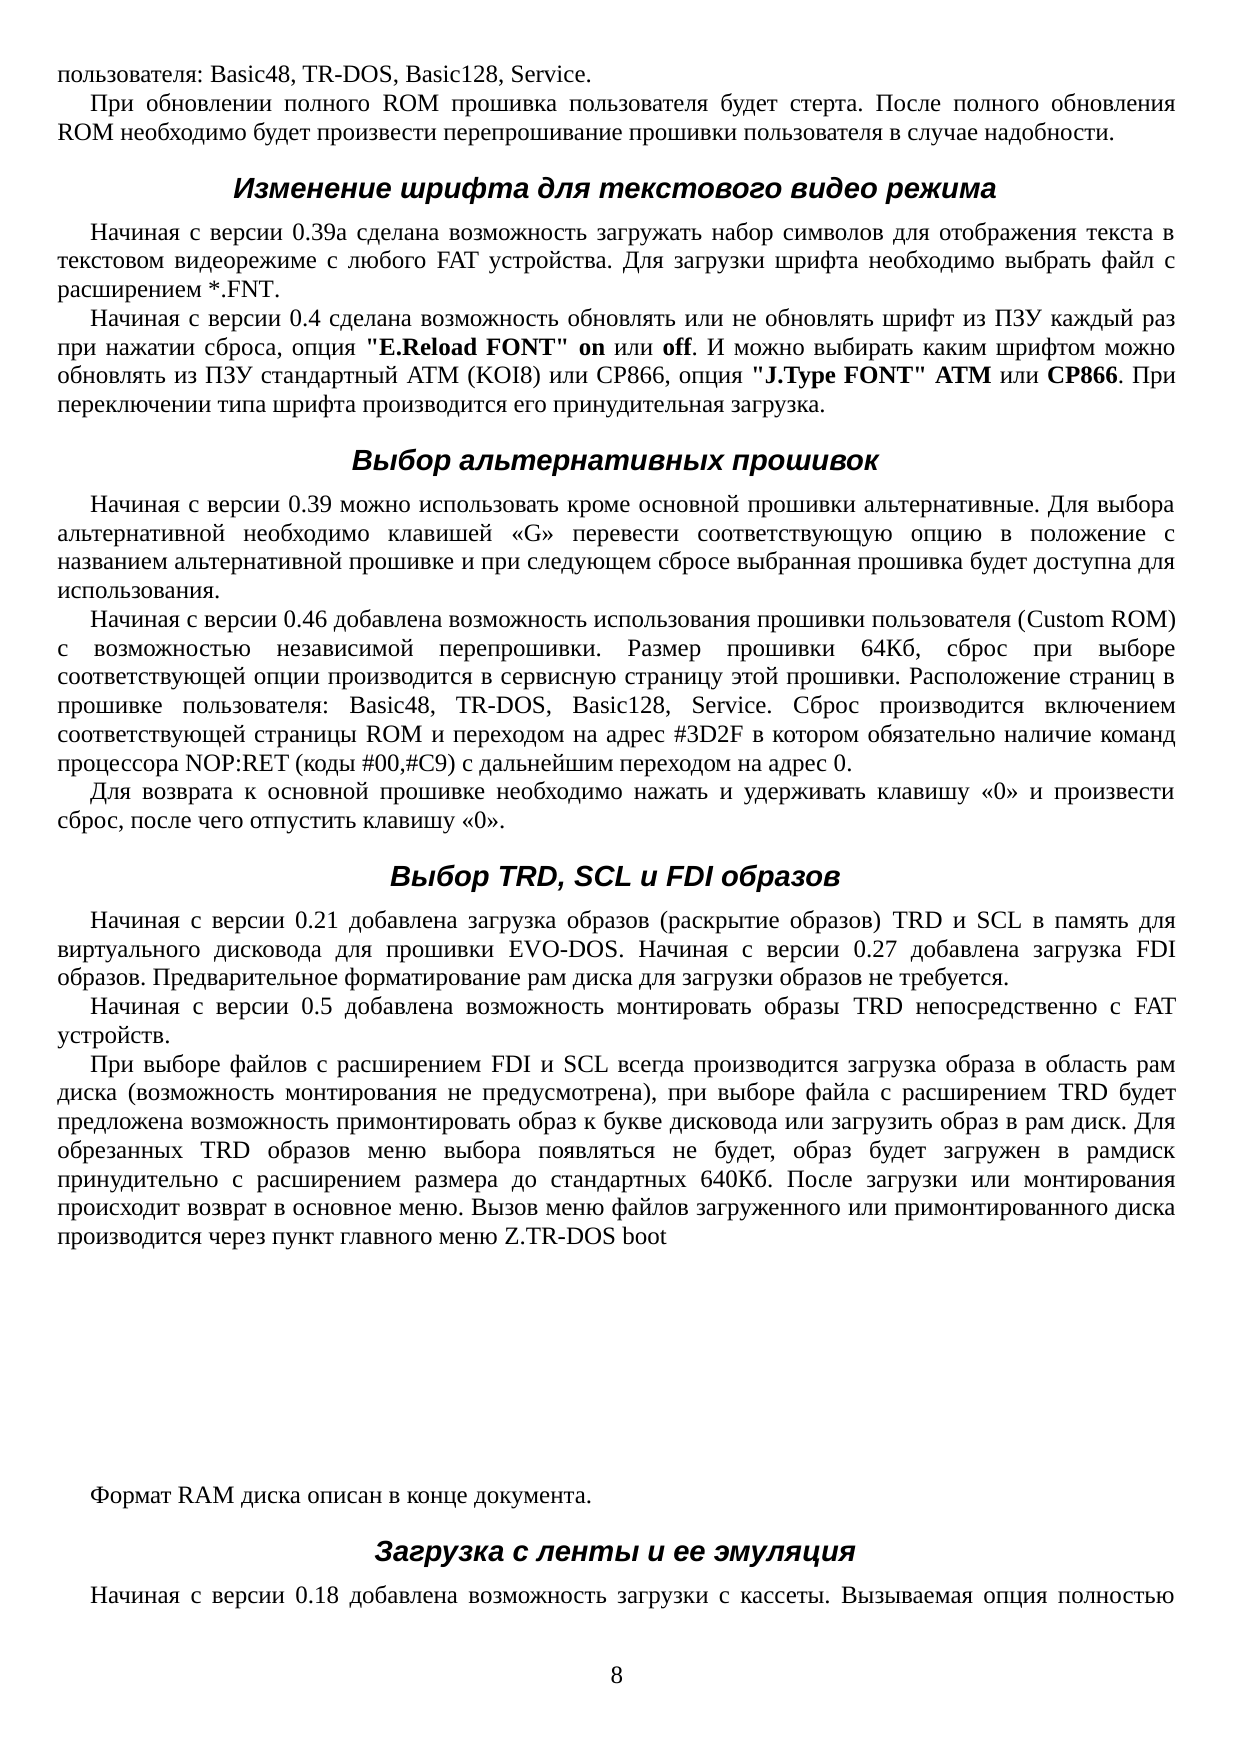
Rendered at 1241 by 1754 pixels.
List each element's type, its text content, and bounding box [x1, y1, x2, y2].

subtitle Выбор альтернативных прошивок [57, 443, 1176, 476]
text При обновлении полного ROM прошивка пользователя будет стерта. После полного обновления ROM необходимо будет произвести перепрошивание прошивки пользователя в случае надобности. [57, 88, 1176, 146]
text Начиная с версии 0.21 добавлена загрузка образов (раскрытие образов) TRD и SCL в память для виртуального дисковода для прошивки EVO-DOS. Начиная с версии 0.27 добавлена загрузка FDI образов. Предварительное форматирование рам диска для загрузки образов не требуется. [57, 905, 1176, 991]
text Формат RAM диска описан в конце документа. [57, 1480, 1176, 1509]
subtitle Загрузка с ленты и ее эмуляция [57, 1534, 1176, 1567]
text Начиная с версии 0.4 сделана возможность обновлять или не обновлять шрифт из ПЗУ каждый раз при нажатии сброса, опция "E.Reload FONT" on или off. И можно выбирать каким шрифтом можно обновлять из ПЗУ стандартный ATM (KOI8) или CP866, опция "J.Type FONT" ATM или CP866. При переключении типа шрифта производится его принудительная загрузка. [57, 303, 1176, 418]
subtitle Изменение шрифта для текстового видео режима [57, 171, 1176, 204]
text Начиная с версии 0.39 можно использовать кроме основной прошивки альтернативные. Для выбора альтернативной необходимо клавишей «G» перевести соответствующую опцию в положение с названием альтернативной прошивке и при следующем сбросе выбранная прошивка будет доступна для использования. [57, 489, 1176, 604]
text Начиная с версии 0.46 добавлена возможность использования прошивки пользователя (Custom ROM) с возможностью независимой перепрошивки. Размер прошивки 64Кб, сброс при выборе соответствующей опции производится в сервисную страницу этой прошивки. Расположение страниц в прошивке пользователя: Basic48, TR-DOS, Basic128, Service. Сброс производится включением соответствующей страницы ROM и переходом на адрес #3D2F в котором обязательно наличие команд процессора NOP:RET (коды #00,#C9) с дальнейшим переходом на адрес 0. [57, 604, 1176, 776]
subtitle Выбор TRD, SCL и FDI образов [57, 859, 1176, 892]
text пользователя: Basic48, TR-DOS, Basic128, Service. [57, 59, 1176, 88]
text Начиная с версии 0.39а сделана возможность загружать набор символов для отображения текста в текстовом видеорежиме с любого FAT устройства. Для загрузки шрифта необходимо выбрать файл с расширением *.FNT. [57, 217, 1176, 303]
text Начиная с версии 0.18 добавлена возможность загрузки с кассеты. Вызываемая опция полностью [57, 1580, 1176, 1609]
text Для возврата к основной прошивке необходимо нажать и удерживать клавишу «0» и произвести сброс, после чего отпустить клавишу «0». [57, 776, 1176, 834]
text Начиная с версии 0.5 добавлена возможность монтировать образы TRD непосредственно с FAT устройств. [57, 991, 1176, 1049]
text При выборе файлов с расширением FDI и SCL всегда производится загрузка образа в область рам диска (возможность монтирования не предусмотрена), при выборе файла с расширением TRD будет предложена возможность примонтировать образ к букве дисковода или загрузить образ в рам диск. Для обрезанных TRD образов меню выбора появляться не будет, образ будет загружен в рамдиск принудительно с расширением размера до стандартных 640Кб. После загрузки или монтирования происходит возврат в основное меню. Вызов меню файлов загруженного или примонтированного диска производится через пункт главного меню Z.TR-DOS boot [57, 1049, 1176, 1250]
